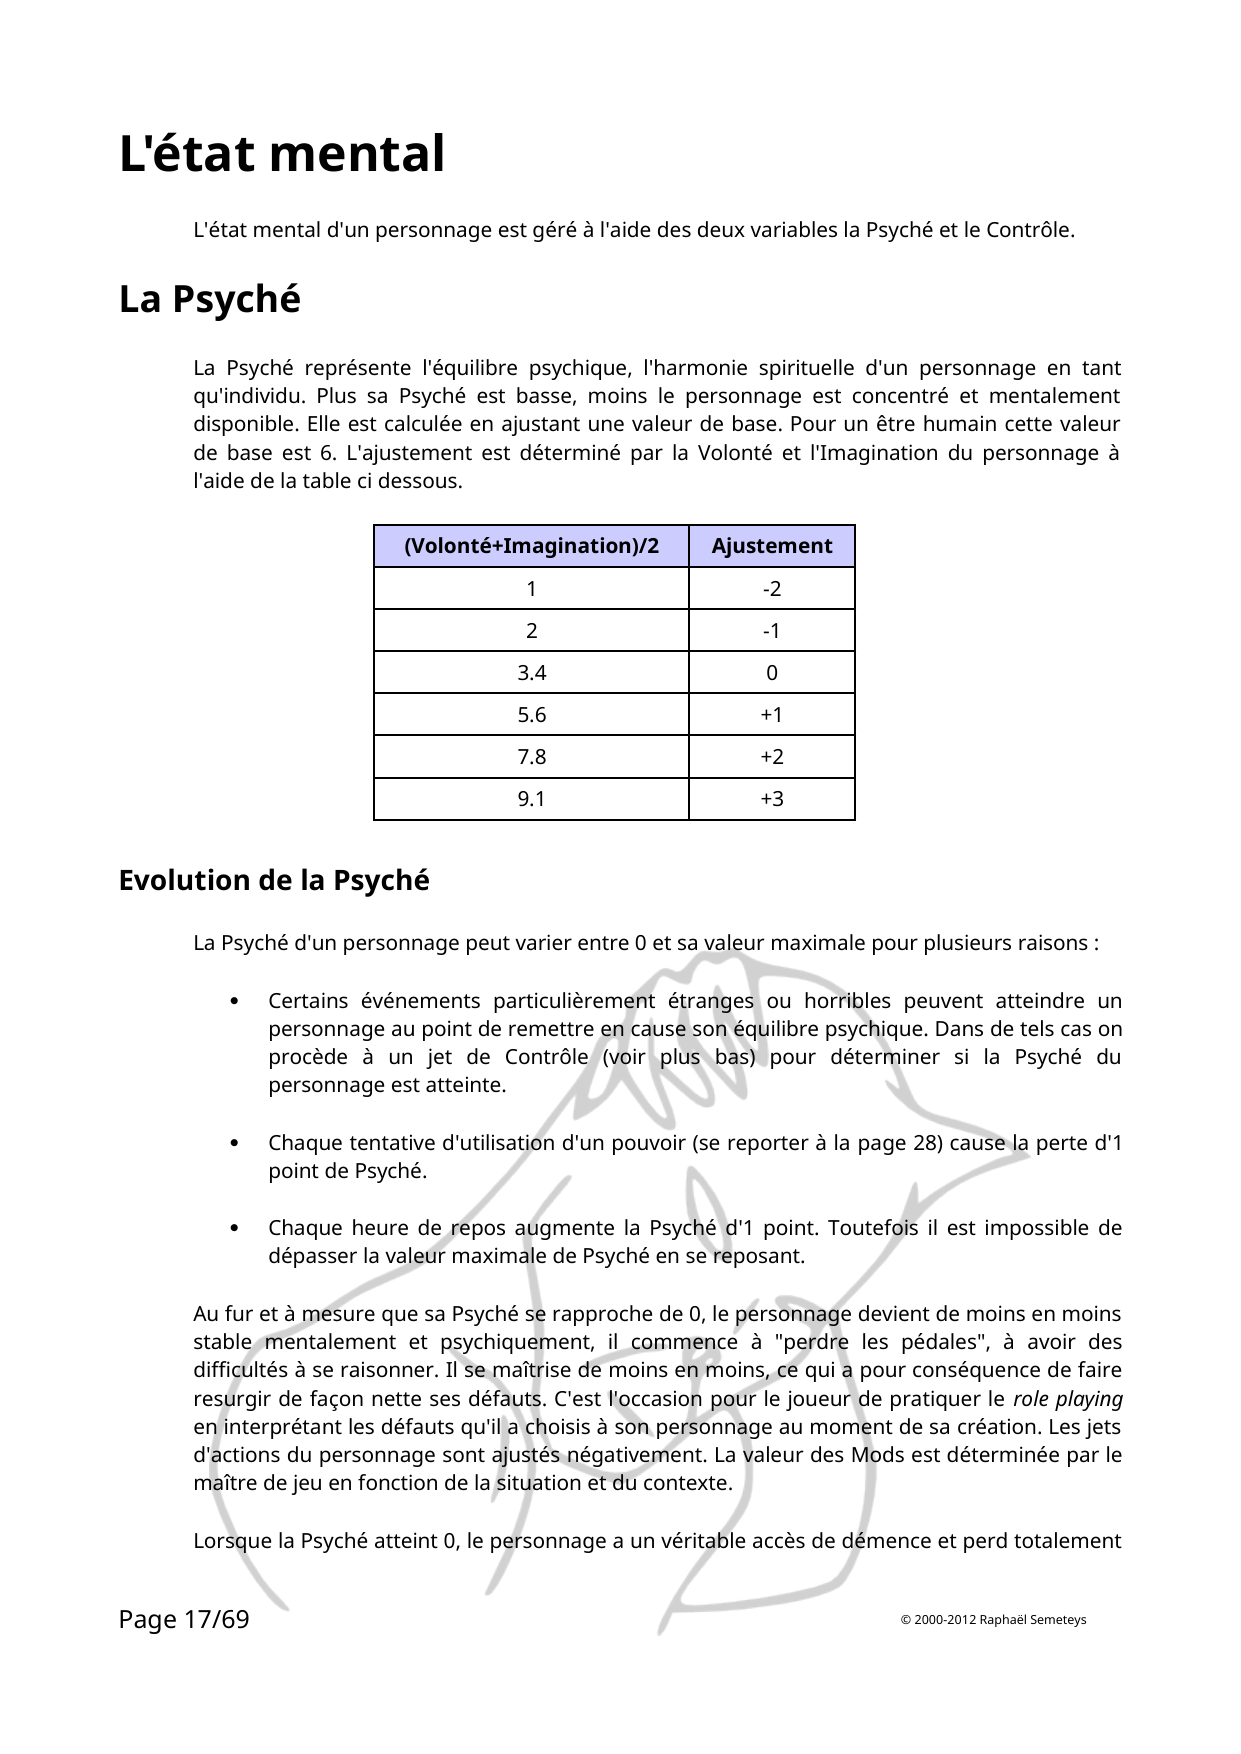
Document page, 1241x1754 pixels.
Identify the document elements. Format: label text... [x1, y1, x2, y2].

table_cell +1 [690, 694, 854, 734]
list Chaque heure de repos augmente la Psyché d'1 point. Toutefois il est impossible de dépasser la valeur maximale de Psyché en se reposant. [231, 1213, 1124, 1270]
table_cell 7,8 [375, 736, 688, 777]
text La Psyché d'un personnage peut varier entre 0 et sa valeur maximale pour plusieurs raisons : [193, 928, 1124, 957]
subtitle Evolution de la Psyché [118, 861, 1122, 899]
table_cell 3,4 [375, 652, 688, 692]
text Au fur et à mesure que sa Psyché se rapproche de 0, le personnage devient de moins en moins stable mentalement et psychiquement, il commence à "perdre les pédales", à avoir des difficultés à se raisonner. Il se maîtrise de moins en moins, ce qui a pour conséquence de faire resurgir de façon nette ses défauts. C'est l'occasion pour le joueur de pratiquer le role playing en interprétant les défauts qu'il a choisis à son personnage au moment de sa création. Les jets d'actions du personnage sont ajustés négativement. La valeur des Mods est déterminée par le maître de jeu en fonction de la situation et du contexte. [193, 1299, 1124, 1497]
table_header Ajustement [690, 526, 854, 566]
table_cell -2 [690, 568, 854, 608]
picture [220, 1497, 1021, 1526]
table_cell 0 [690, 652, 854, 692]
text L'état mental d'un personnage est géré à l'aide des deux variables la Psyché et le Contrôle. [193, 216, 1122, 244]
text Lorsque la Psyché atteint 0, le personnage a un véritable accès de démence et perd totalement [193, 1526, 1124, 1554]
table_cell 1 [375, 568, 688, 608]
text La Psyché représente l'équilibre psychique, l'harmonie spirituelle d'un personnage en tant qu'individu. Plus sa Psyché est basse, moins le personnage est concentré et mentalement disponible. Elle est calculée en ajustant une valeur de base. Pour un être humain cette valeur de base est 6. L'ajustement est déterminé par la Volonté et l'Imagination du personnage à l'aide de la table ci dessous. [193, 353, 1122, 494]
table_header (Volonté+Imagination)/2 [375, 526, 688, 566]
table_cell -1 [690, 610, 854, 650]
table_cell 5,6 [375, 694, 688, 734]
picture [220, 957, 1021, 1299]
list Chaque tentative d'utilisation d'un pouvoir (se reporter à la page 28) cause la perte d'1 point de Psyché. [231, 1128, 1124, 1184]
table_cell 2 [375, 610, 688, 650]
subtitle La Psyché [118, 273, 1122, 324]
table_cell +2 [690, 736, 854, 777]
list Certains événements particulièrement étranges ou horribles peuvent atteindre un personnage au point de remettre en cause son équilibre psychique. Dans de tels cas on procède à un jet de Contrôle (voir plus bas) pour déterminer si la Psyché du personnage est atteinte. [231, 986, 1124, 1099]
picture [220, 1554, 1021, 1636]
table_cell 9,1 [375, 779, 688, 819]
subtitle L'état mental [118, 118, 1122, 186]
table_cell +3 [690, 779, 854, 819]
